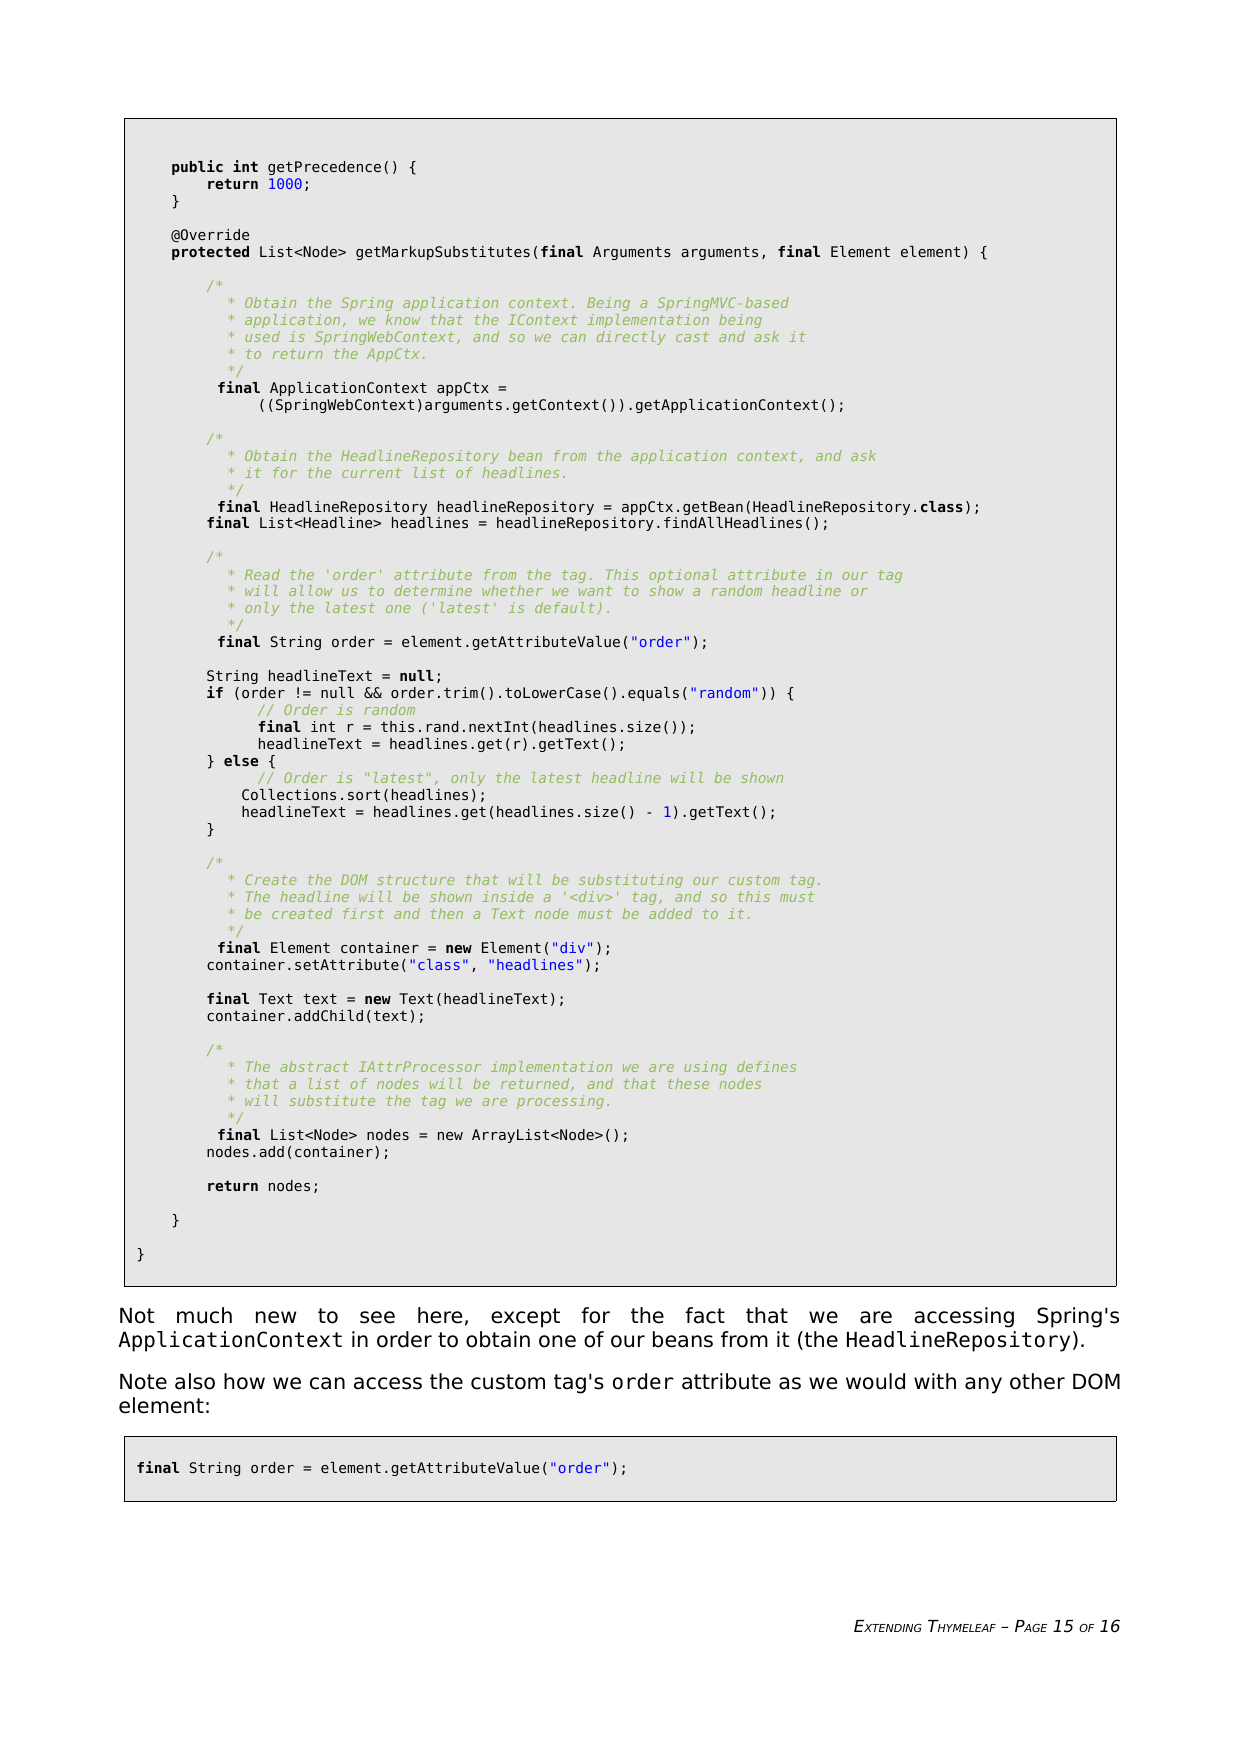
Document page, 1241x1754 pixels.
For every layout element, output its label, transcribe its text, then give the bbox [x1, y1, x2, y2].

text Not much new to see here, except for the fact that we are accessing Spring's ApplicationContext in order to obtain one of our beans from it (the HeadlineRepository). [118, 1304, 1122, 1352]
text final String order = element.getAttributeValue("order"); [125, 1437, 1116, 1501]
text Note also how we can access the custom tag's order attribute as we would with any other DOM element: [118, 1370, 1122, 1419]
text public int getPrecedence() { return 1000; } @Override protected List<Node> getMarkupSubstitutes(final Arguments arguments, final Element element) { /* * Obtain the Spring application context. Being a SpringMVC-based * application, we know that the IContext implementation being * used is SpringWebContext, and so we can directly cast and ask it * to return the AppCtx. */ final ApplicationContext appCtx = ((SpringWebContext)arguments.getContext()).getApplicationContext(); /* * Obtain the HeadlineRepository bean from the application context, and ask * it for the current list of headlines. */ final HeadlineRepository headlineRepository = appCtx.getBean(HeadlineRepository.class); final List<Headline> headlines = headlineRepository.findAllHeadlines(); /* * Read the 'order' attribute from the tag. This optional attribute in our tag * will allow us to determine whether we want to show a random headline or * only the latest one ('latest' is default). */ final String order = element.getAttributeValue("order"); String headlineText = null; if (order != null && order.trim().toLowerCase().equals("random")) { // Order is random final int r = this.rand.nextInt(headlines.size()); headlineText = headlines.get(r).getText(); } else { // Order is "latest", only the latest headline will be shown Collections.sort(headlines); headlineText = headlines.get(headlines.size() - 1).getText(); } /* * Create the DOM structure that will be substituting our custom tag. * The headline will be shown inside a '<div>' tag, and so this must * be created first and then a Text node must be added to it. */ final Element container = new Element("div"); container.setAttribute("class", "headlines"); final Text text = new Text(headlineText); container.addChild(text); /* * The abstract IAttrProcessor implementation we are using defines * that a list of nodes will be returned, and that these nodes * will substitute the tag we are processing. */ final List<Node> nodes = new ArrayList<Node>(); nodes.add(container); return nodes; } } [125, 119, 1116, 1286]
